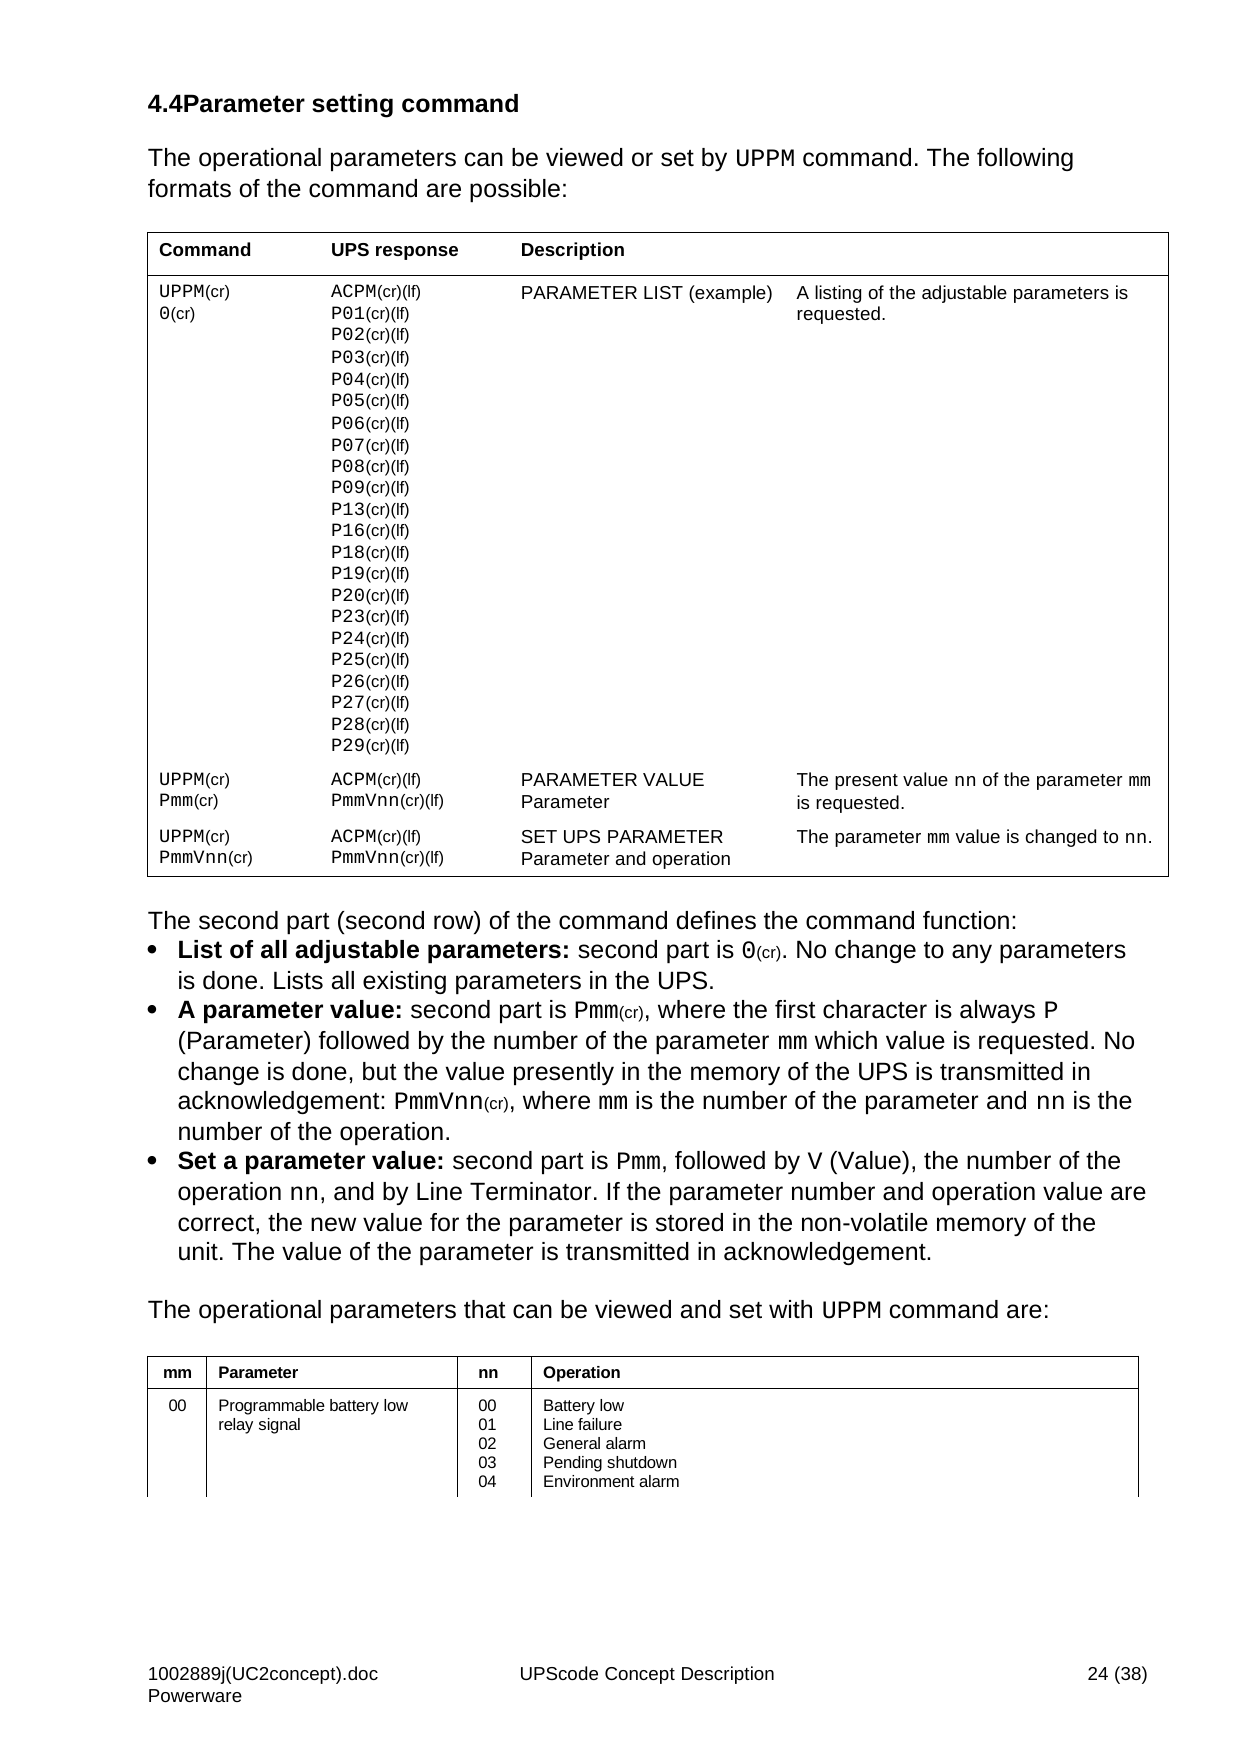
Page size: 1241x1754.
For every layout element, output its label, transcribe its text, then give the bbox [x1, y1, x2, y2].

table_cell PARAMETER LIST (example) [509, 276, 785, 763]
table_cell UPPM(cr) 0(cr) [148, 276, 319, 763]
table_cell The parameter mm value is changed to nn. [785, 820, 1168, 876]
table_cell A listing of the adjustable parameters is requested. [785, 276, 1168, 763]
table_header Command [148, 233, 319, 274]
table_cell ACPM(cr)(lf) P01(cr)(lf) P02(cr)(lf) P03(cr)(lf) P04(cr)(lf) P05(cr)(lf) P06(cr)(lf) P07(cr)(lf) P08(cr)(lf) P09(cr)(lf) P13(cr)(lf) P16(cr)(lf) P18(cr)(lf) P19(cr)(lf) P20(cr)(lf) P23(cr)(lf) P24(cr)(lf) P25(cr)(lf) P26(cr)(lf) P27(cr)(lf) P28(cr)(lf) P29(cr)(lf) [320, 276, 509, 763]
table_cell PARAMETER VALUE Parameter [509, 763, 785, 820]
table_header UPS response [320, 233, 509, 274]
table_header Parameter [207, 1357, 457, 1388]
table_cell UPPM(cr) PmmVnn(cr) [148, 820, 319, 876]
table_cell 00 [148, 1389, 206, 1497]
text The second part (second row) of the command defines the command function: [148, 906, 1151, 935]
table_header [785, 233, 1168, 274]
table_header mm [148, 1357, 206, 1388]
table_header nn [458, 1357, 531, 1388]
table_cell Battery low Line failure General alarm Pending shutdown Environment alarm [532, 1389, 1138, 1497]
table_header Operation [532, 1357, 1138, 1388]
table_cell Programmable battery low relay signal [207, 1389, 457, 1497]
list A parameter value: second part is Pmm(cr), where the first character is always P (Parameter) followed by the number of the parameter mm which value is requested. No change is done, but the value presently in the memory of the UPS is transmitted in acknowledgement: PmmVnn(cr), where mm is the number of the parameter and nn is the number of the operation. [148, 995, 1151, 1146]
table_cell UPPM(cr) Pmm(cr) [148, 763, 319, 820]
text The operational parameters that can be viewed and set with UPPM command are: [148, 1295, 1151, 1326]
list List of all adjustable parameters: second part is 0(cr). No change to any parameters is done. Lists all existing parameters in the UPS. [148, 935, 1151, 995]
table_cell SET UPS PARAMETER Parameter and operation [509, 820, 785, 876]
list Set a parameter value: second part is Pmm, followed by V (Value), the number of the operation nn, and by Line Terminator. If the parameter number and operation value are correct, the new value for the parameter is stored in the non-volatile memory of the unit. The value of the parameter is transmitted in acknowledgement. [148, 1146, 1151, 1266]
text The operational parameters can be viewed or set by UPPM command. The following formats of the command are possible: [148, 143, 1151, 203]
table_cell The present value nn of the parameter mm is requested. [785, 763, 1168, 820]
table_cell ACPM(cr)(lf) PmmVnn(cr)(lf) [320, 763, 509, 820]
subtitle Parameter setting command [148, 89, 1151, 118]
table_header Description [509, 233, 785, 274]
table_cell ACPM(cr)(lf) PmmVnn(cr)(lf) [320, 820, 509, 876]
table_cell 00 01 02 03 04 [458, 1389, 531, 1497]
